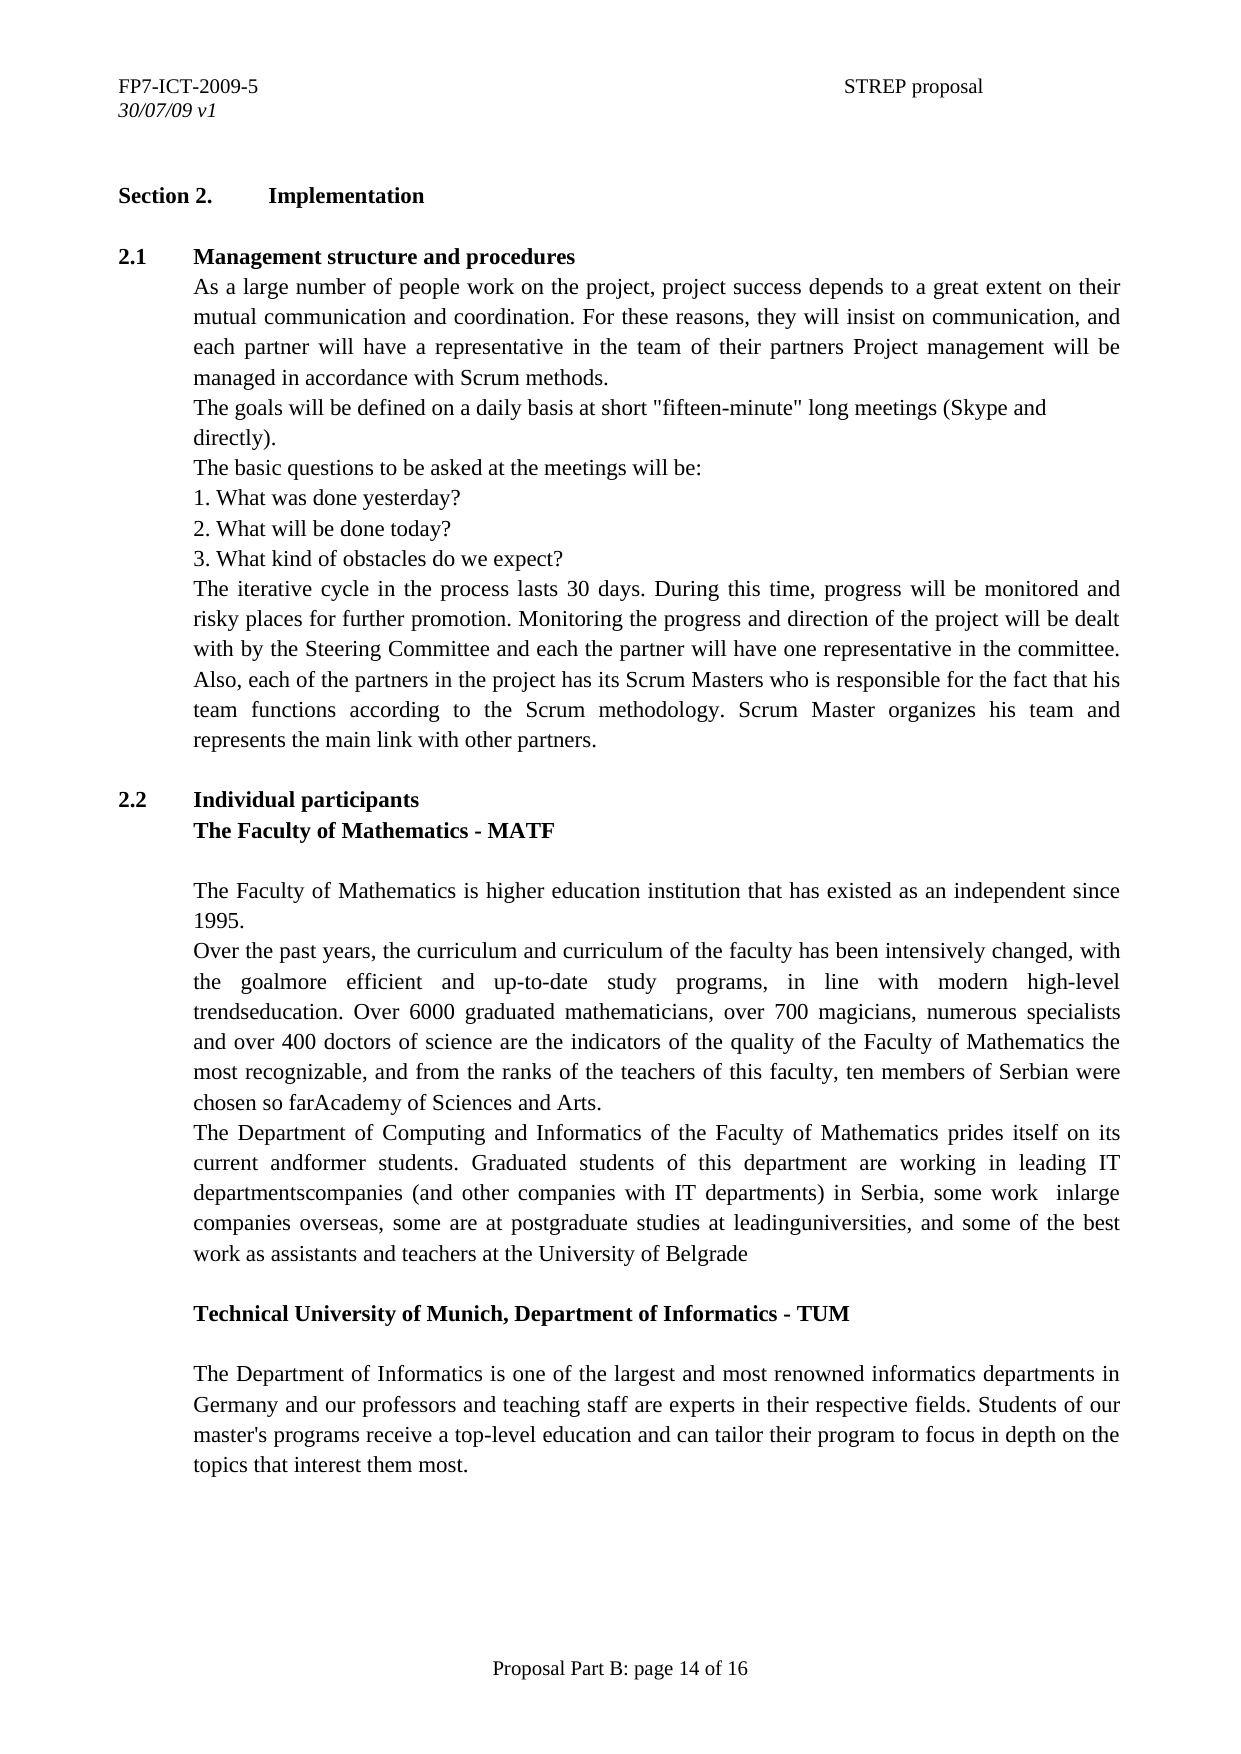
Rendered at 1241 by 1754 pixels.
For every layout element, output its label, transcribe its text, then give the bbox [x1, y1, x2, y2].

text The Department of Informatics is one of the largest and most renowned informatics departments in Germany and our professors and teaching staff are experts in their respective fields. Students of our master's programs receive a top-level education and can tailor their program to focus in depth on the topics that interest them most. [193, 1361, 1122, 1477]
text The Faculty of Mathematics is higher education institution that has existed as an independent since 1995. [193, 877, 1122, 934]
text The basic questions to be asked at the meetings will be: [193, 454, 1122, 481]
text 2.1 Management structure and procedures [118, 243, 1122, 269]
text The goals will be defined on a daily basis at short "fifteen-minute" long meetings (Skype and [193, 394, 1122, 420]
text 3. What kind of obstacles do we expect? [193, 545, 1122, 571]
text 1. What was done yesterday? [193, 484, 1122, 511]
text As a large number of people work on the project, project success depends to a great extent on their mutual communication and coordination. For these reasons, they will insist on communication, and each partner will have a representative in the team of their partners Project management will be managed in accordance with Scrum methods. [193, 273, 1122, 390]
text The Department of Computing and Informatics of the Faculty of Mathematics prides itself on its current andformer students. Graduated students of this department are working in leading IT departmentscompanies (and other companies with IT departments) in Serbia, some work inlarge companies overseas, some are at postgraduate studies at leadinguniversities, and some of the best work as assistants and teachers at the University of Belgrade [193, 1119, 1122, 1266]
text Over the past years, the curriculum and curriculum of the faculty has been intensively changed, with the goalmore efficient and up-to-date study programs, in line with modern high-level trendseducation. Over 6000 graduated mathematicians, over 700 magicians, numerous specialists and over 400 doctors of science are the indicators of the quality of the Faculty of Mathematics the most recognizable, and from the ranks of the teachers of this faculty, ten members of Serbian were chosen so farAcademy of Sciences and Arts. [193, 938, 1122, 1115]
text Technical University of Munich, Department of Informatics - TUM [118, 1300, 1122, 1326]
text 2.2 Individual participants [118, 787, 1122, 813]
text directly). [193, 424, 1122, 450]
text The Faculty of Mathematics - MATF [118, 817, 1122, 843]
text Section 2. Implementation [118, 182, 1122, 209]
text The iterative cycle in the process lasts 30 days. During this time, progress will be monitored and risky places for further promotion. Monitoring the progress and direction of the project will be dealt with by the Steering Committee and each the partner will have one representative in the committee. Also, each of the partners in the project has its Scrum Masters who is responsible for the fact that his team functions according to the Scrum methodology. Scrum Master organizes his team and represents the main link with other partners. [193, 575, 1122, 752]
text 2. What will be done today? [193, 515, 1122, 541]
